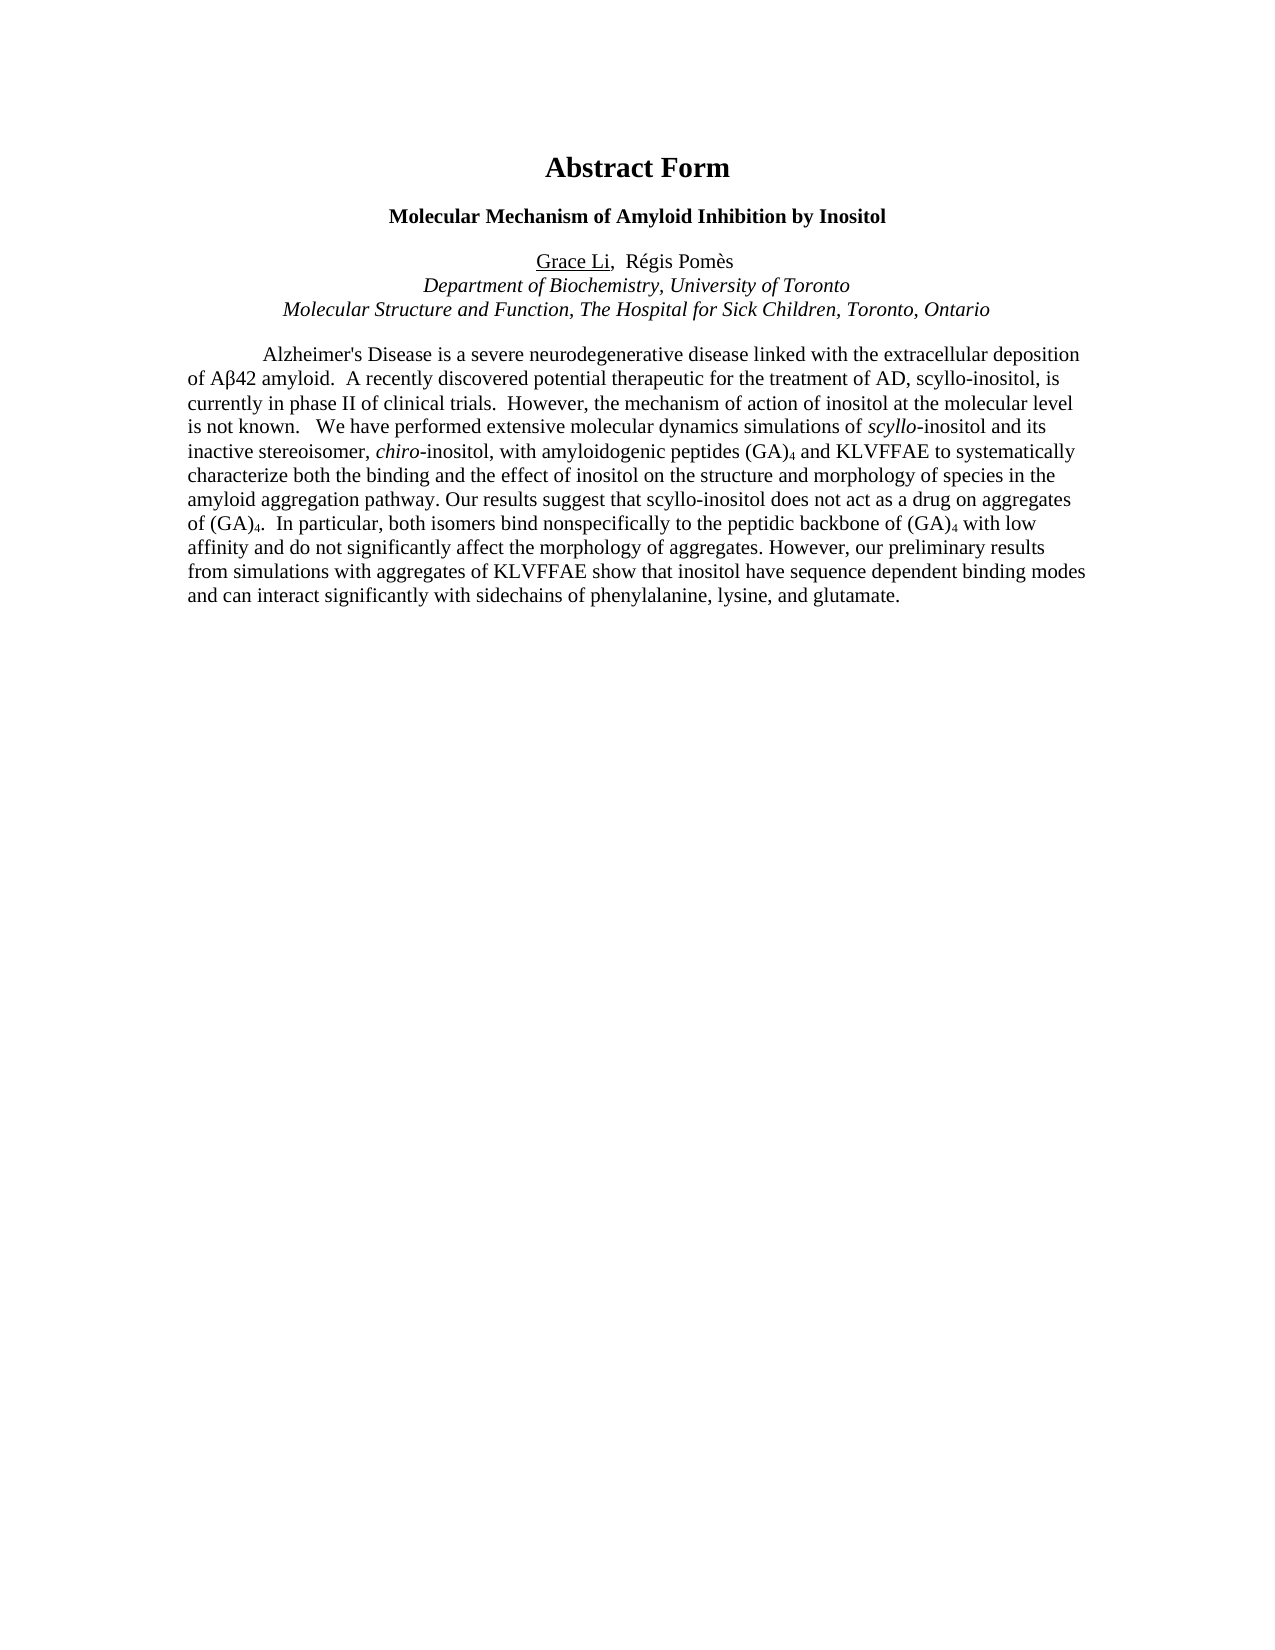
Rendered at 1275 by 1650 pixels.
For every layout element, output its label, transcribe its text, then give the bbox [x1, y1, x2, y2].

text Molecular Mechanism of Amyloid Inhibition by Inositol [187, 204, 1087, 228]
text Grace Li, Régis Pomès Department of Biochemistry, University of Toronto Molecular Structure and Function, The Hospital for Sick Children, Toronto, Ontario [187, 249, 1087, 321]
text Abstract Form [187, 150, 1087, 183]
text Alzheimer's Disease is a severe neurodegenerative disease linked with the extracellular deposition of Aβ42 amyloid. A recently discovered potential therapeutic for the treatment of AD, scyllo-inositol, is currently in phase II of clinical trials. However, the mechanism of action of inositol at the molecular level is not known. We have performed extensive molecular dynamics simulations of scyllo-inositol and its inactive stereoisomer, chiro-inositol, with amyloidogenic peptides (GA)4 and KLVFFAE to systematically characterize both the binding and the effect of inositol on the structure and morphology of species in the amyloid aggregation pathway. Our results suggest that scyllo-inositol does not act as a drug on aggregates of (GA)4. In particular, both isomers bind nonspecifically to the peptidic backbone of (GA)4 with low affinity and do not significantly affect the morphology of aggregates. However, our preliminary results from simulations with aggregates of KLVFFAE show that inositol have sequence dependent binding modes and can interact significantly with sidechains of phenylalanine, lysine, and glutamate. [187, 342, 1087, 607]
